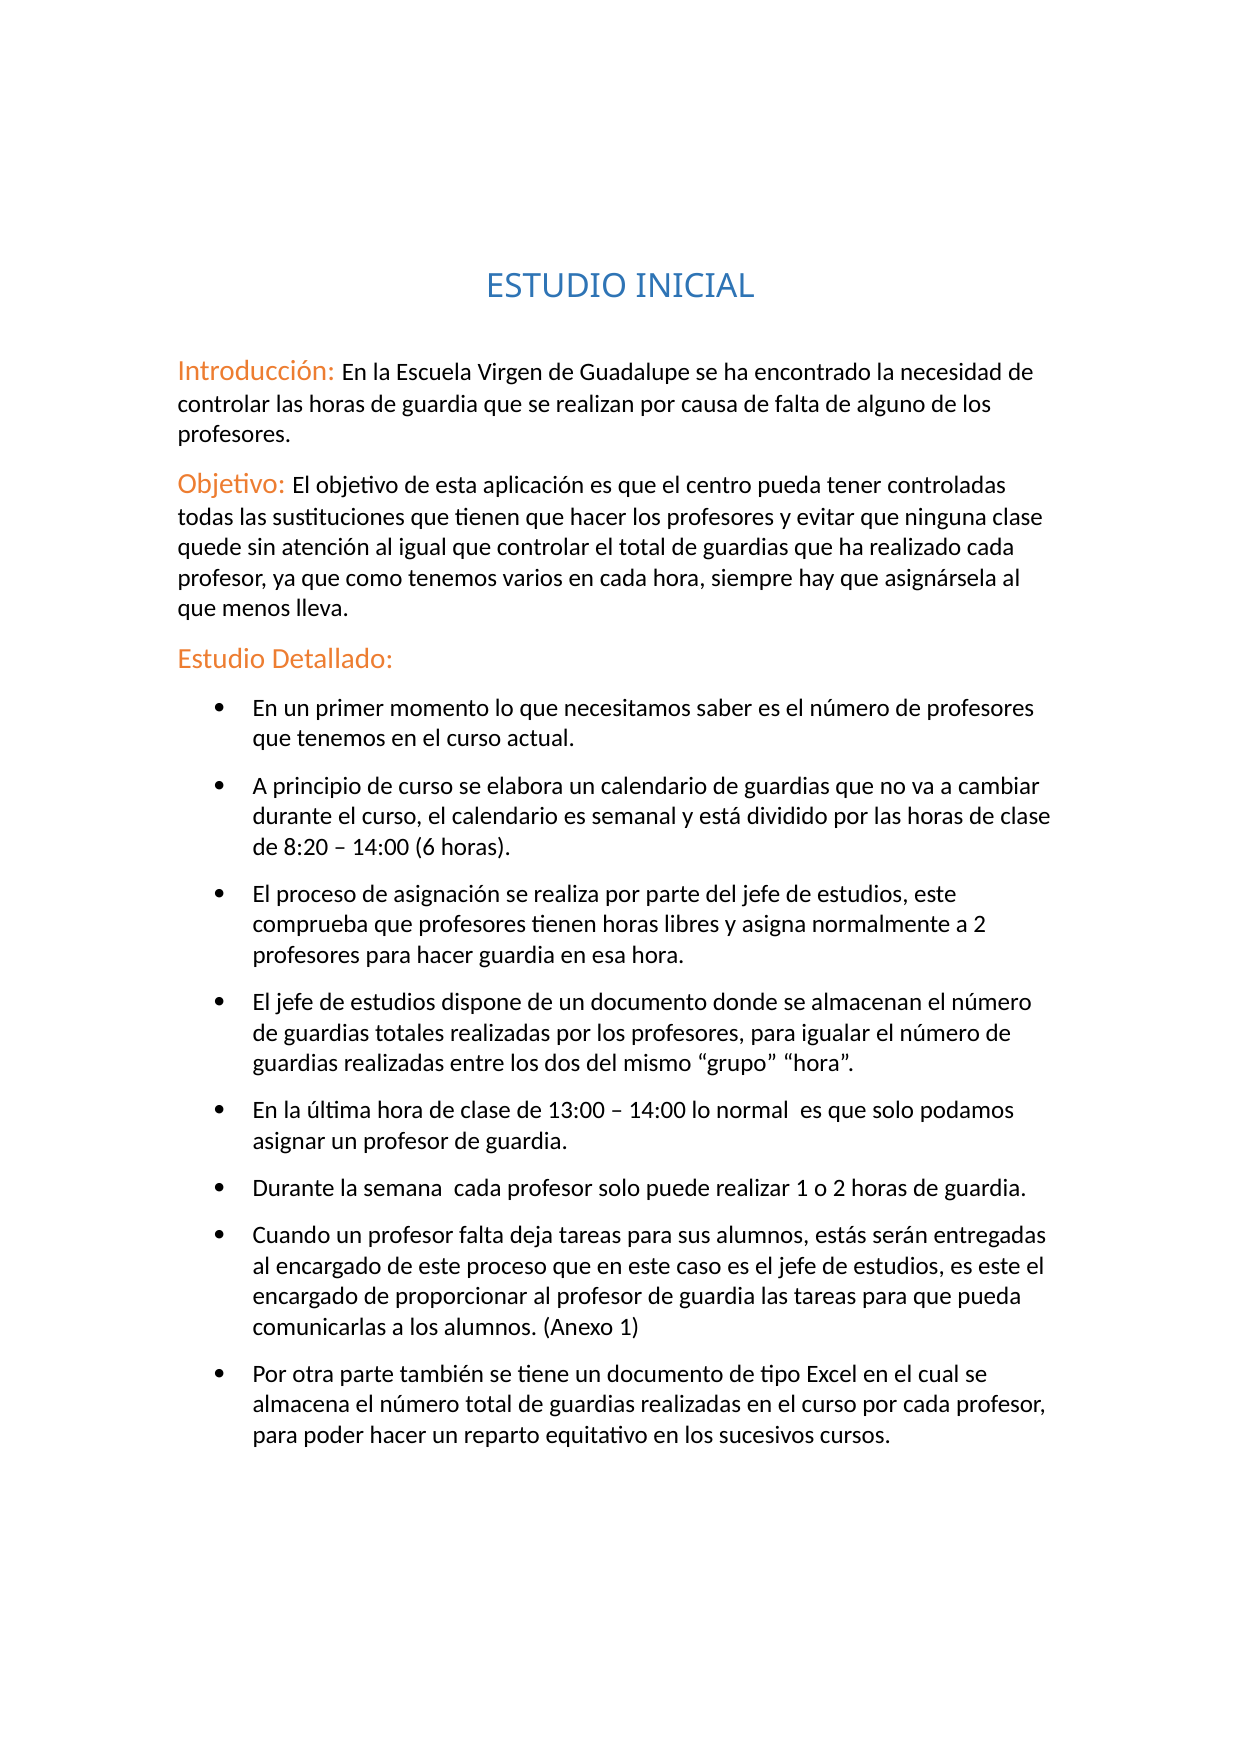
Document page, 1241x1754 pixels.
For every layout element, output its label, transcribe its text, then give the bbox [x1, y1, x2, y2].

list El jefe de estudios dispone de un documento donde se almacenan el número de guardias totales realizadas por los profesores, para igualar el número de guardias realizadas entre los dos del mismo “grupo” “hora”. [215, 986, 1063, 1078]
text Estudio Detallado: [177, 640, 1063, 675]
text Introducción: En la Escuela Virgen de Guadalupe se ha encontrado la necesidad de controlar las horas de guardia que se realizan por causa de falta de alguno de los profesores. [177, 352, 1063, 449]
list Durante la semana cada profesor solo puede realizar 1 o 2 horas de guardia. [215, 1172, 1063, 1203]
list En la última hora de clase de 13:00 – 14:00 lo normal es que solo podamos asignar un profesor de guardia. [215, 1094, 1063, 1156]
list En un primer momento lo que necesitamos saber es el número de profesores que tenemos en el curso actual. [215, 692, 1063, 753]
subtitle ESTUDIO INICIAL [177, 262, 1063, 307]
list El proceso de asignación se realiza por parte del jefe de estudios, este comprueba que profesores tienen horas libres y asigna normalmente a 2 profesores para hacer guardia en esa hora. [215, 878, 1063, 969]
list Por otra parte también se tiene un documento de tipo Excel en el cual se almacena el número total de guardias realizadas en el curso por cada profesor, para poder hacer un reparto equitativo en los sucesivos cursos. [215, 1358, 1063, 1450]
text Objetivo: El objetivo de esta aplicación es que el centro pueda tener controladas todas las sustituciones que tienen que hacer los profesores y evitar que ninguna clase quede sin atención al igual que controlar el total de guardias que ha realizado cada profesor, ya que como tenemos varios en cada hora, siempre hay que asignársela al que menos lleva. [177, 465, 1063, 623]
list Cuando un profesor falta deja tareas para sus alumnos, estás serán entregadas al encargado de este proceso que en este caso es el jefe de estudios, es este el encargado de proporcionar al profesor de guardia las tareas para que pueda comunicarlas a los alumnos. (Anexo 1) [215, 1219, 1063, 1341]
list A principio de curso se elabora un calendario de guardias que no va a cambiar durante el curso, el calendario es semanal y está dividido por las horas de clase de 8:20 – 14:00 (6 horas). [215, 770, 1063, 861]
